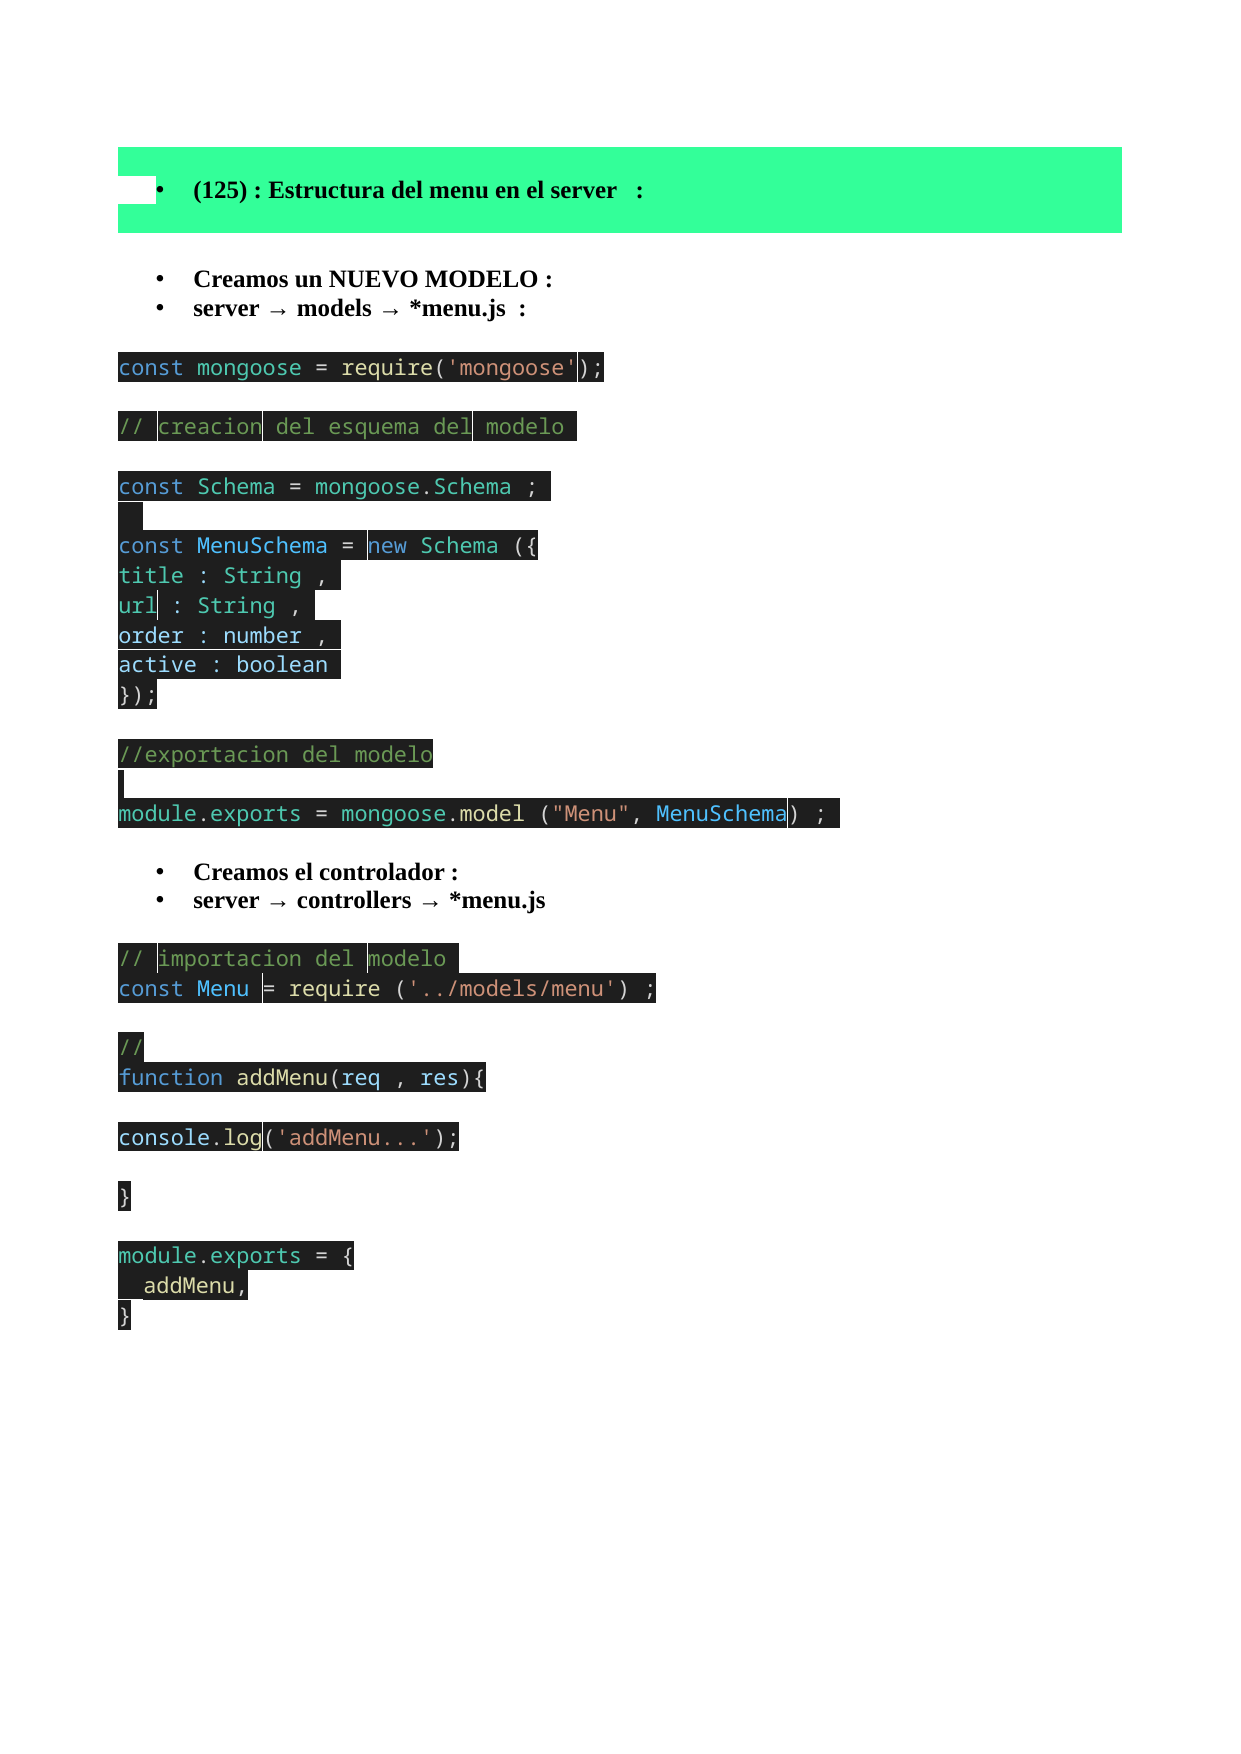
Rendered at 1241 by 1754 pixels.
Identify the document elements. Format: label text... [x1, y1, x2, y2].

text module.exports = { [118, 1241, 1122, 1270]
text } [118, 1300, 1122, 1330]
text module.exports = mongoose.model ("Menu", MenuSchema) ; [118, 798, 1122, 828]
text // importacion del modelo [118, 943, 1122, 973]
text title : String , [118, 560, 1122, 590]
text }); [118, 679, 1122, 709]
list (125) : Estructura del menu en el server : [156, 176, 1122, 204]
text const MenuSchema = new Schema ({ [118, 530, 1122, 560]
text // creacion del esquema del modelo [118, 411, 1122, 441]
text order : number , [118, 620, 1122, 649]
text const mongoose = require('mongoose'); [118, 352, 1122, 382]
text const Schema = mongoose.Schema ; [118, 471, 1122, 501]
text function addMenu(req , res){ [118, 1062, 1122, 1092]
list server → models → *menu.js : [156, 292, 1122, 322]
text addMenu, [118, 1270, 1122, 1300]
text active : boolean [118, 649, 1122, 679]
text console.log('addMenu...'); [118, 1122, 1122, 1151]
text } [118, 1181, 1122, 1211]
text const Menu = require ('../models/menu') ; [118, 973, 1122, 1003]
list server → controllers → *menu.js [156, 886, 1122, 914]
text url : String , [118, 590, 1122, 620]
text //exportacion del modelo [118, 739, 1122, 768]
text // [118, 1032, 1122, 1062]
list Creamos el controlador : [156, 857, 1122, 886]
list Creamos un NUEVO MODELO : [156, 263, 1122, 292]
